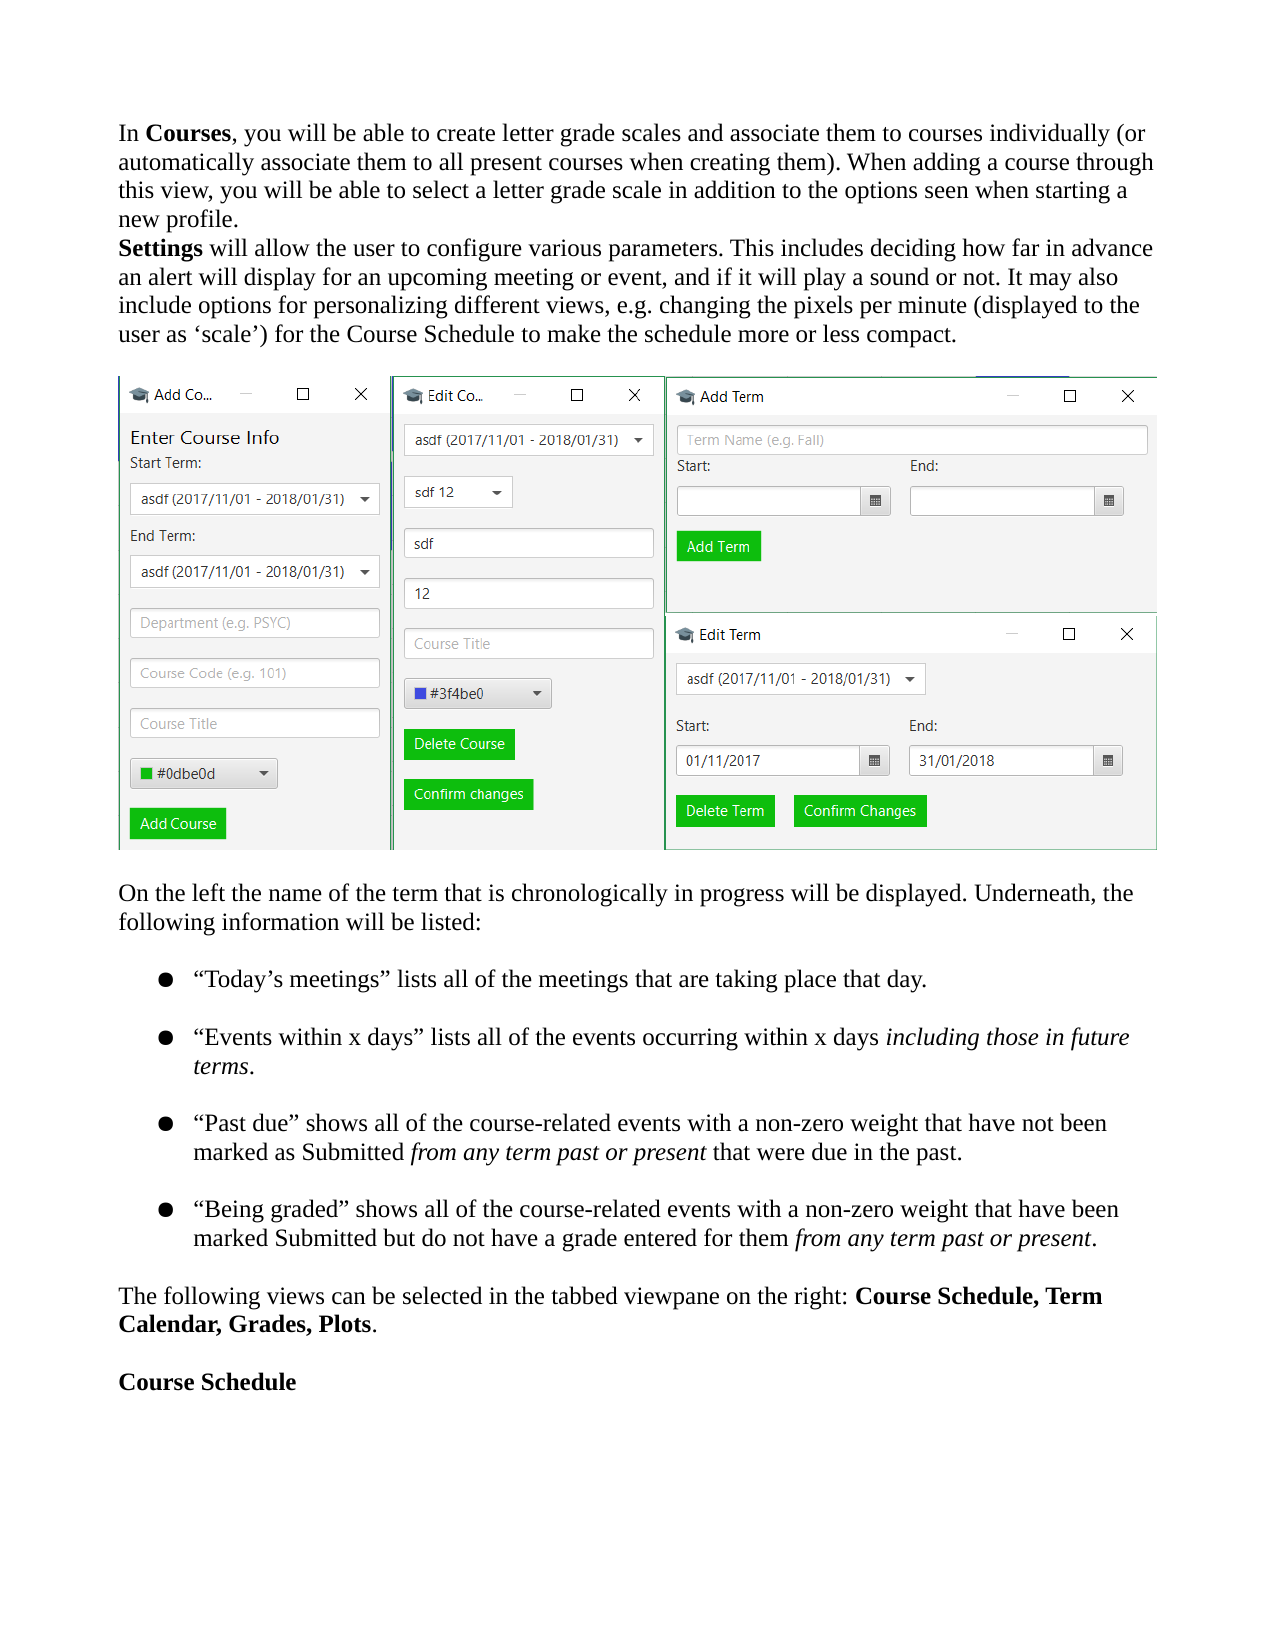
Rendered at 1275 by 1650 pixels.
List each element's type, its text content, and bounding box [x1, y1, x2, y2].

text Settings will allow the user to configure various parameters. This includes deciding how far in advance an alert will display for an upcoming meeting or event, and if it will play a sound or not. It may also include options for personalizing different views, e.g. changing the pixels per minute (displayed to the user as ‘scale’) for the Course Schedule to make the schedule more or less compact. [118, 233, 1157, 348]
list “Today’s meetings” lists all of the meetings that are taking place that day. [156, 964, 1157, 993]
text On the left the name of the term that is chronologically in progress will be displayed. Underneath, the following information will be listed: [118, 878, 1157, 936]
list “Past due” shows all of the course-related events with a non-zero weight that have not been marked as Submitted from any term past or present that were due in the past. [156, 1108, 1157, 1166]
text Course Schedule [118, 1367, 1157, 1396]
text In Courses, you will be able to create letter grade scales and associate them to courses individually (or automatically associate them to all present courses when creating them). When adding a course through this view, you will be able to select a letter grade scale in addition to the options seen when starting a new profile. [118, 118, 1157, 233]
text The following views can be selected in the tabbed viewpane on the right: Course Schedule, Term Calendar, Grades, Plots. [118, 1281, 1157, 1338]
list “Being graded” shows all of the course-related events with a non-zero weight that have been marked Submitted but do not have a grade entered for them from any term past or present. [156, 1194, 1157, 1252]
list “Events within x days” lists all of the events occurring within x days including those in future terms. [156, 1022, 1157, 1079]
picture [118, 376, 1157, 850]
